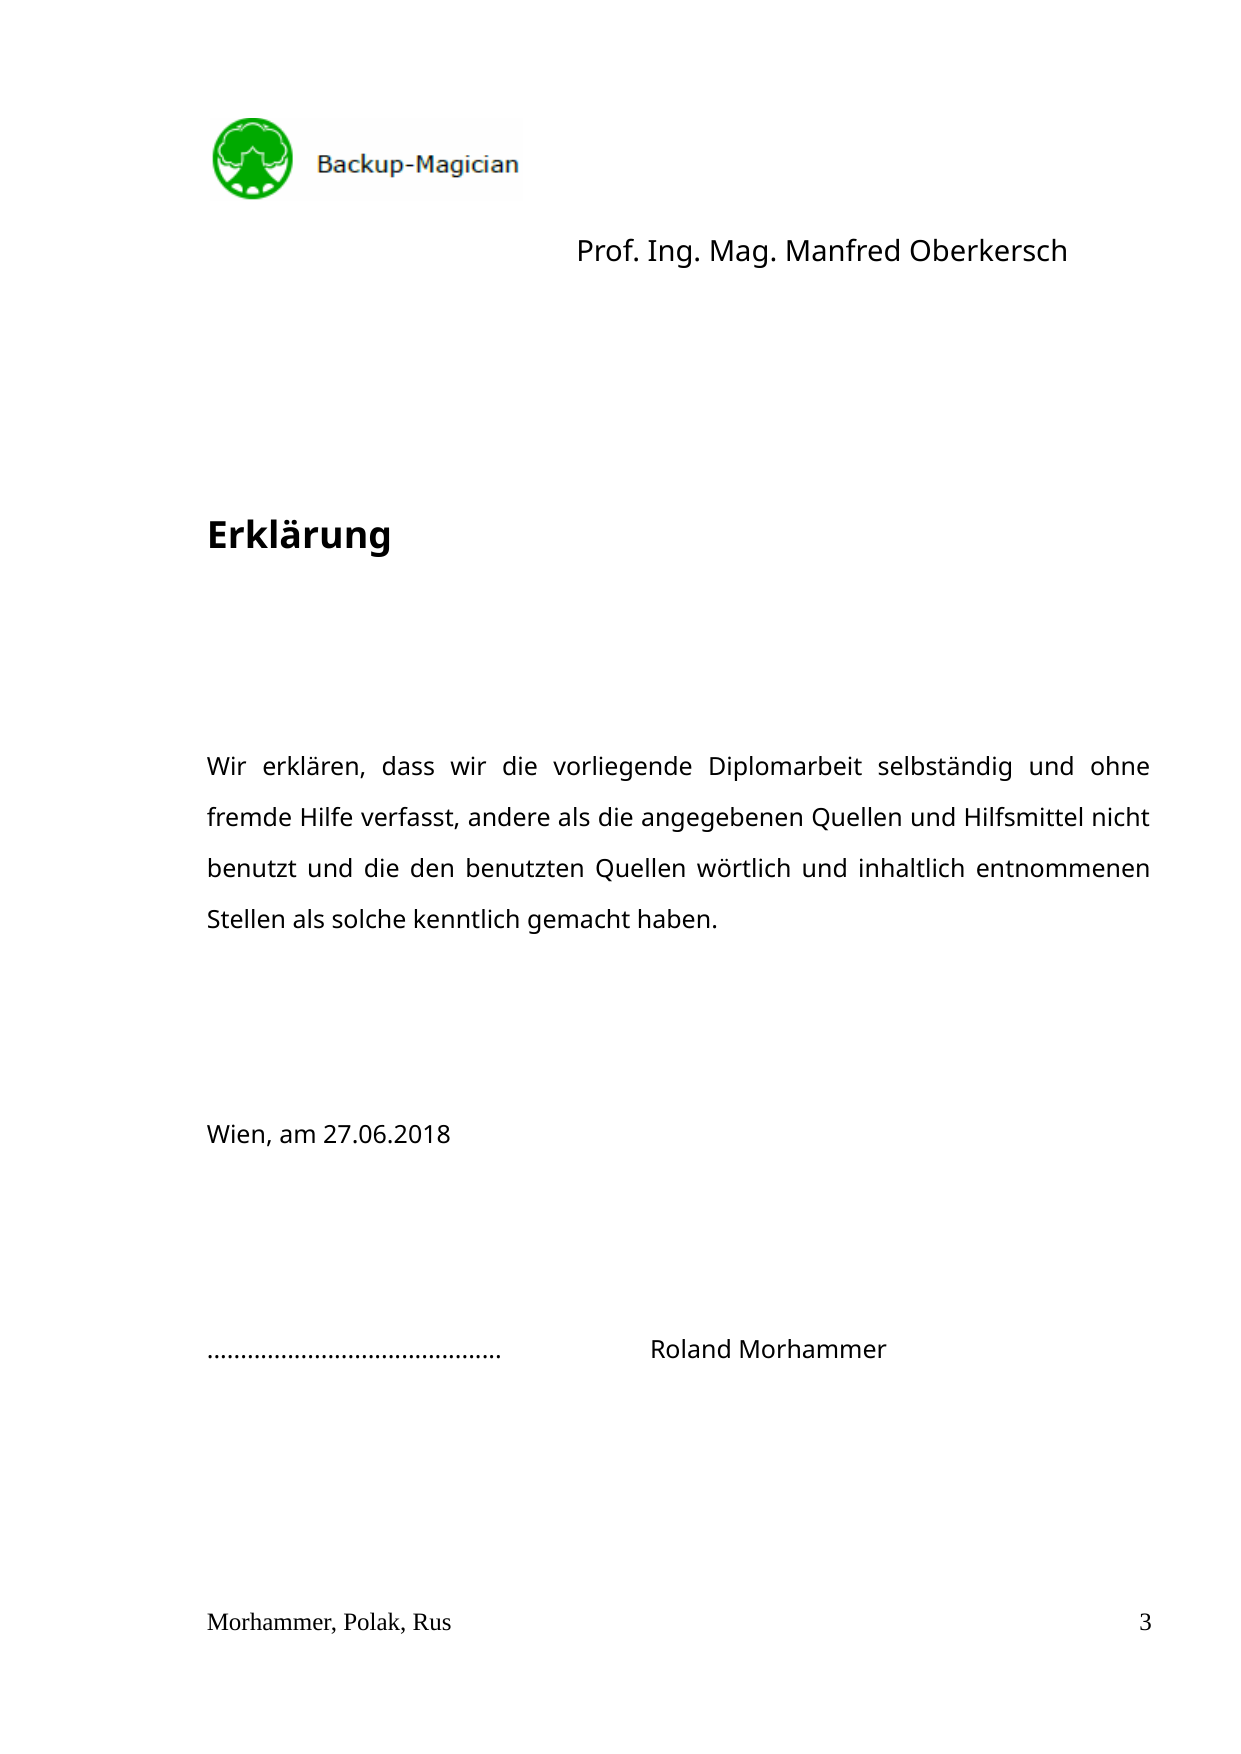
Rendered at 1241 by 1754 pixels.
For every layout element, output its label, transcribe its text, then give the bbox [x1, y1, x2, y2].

text ............................................ Roland Morhammer [207, 1332, 1152, 1366]
text Wien, am 27.06.2018 [207, 1117, 1152, 1151]
text Prof. Ing. Mag. Manfred Oberkersch [207, 230, 1152, 270]
text Wir erklären, dass wir die vorliegende Diplomarbeit selbständig und ohne fremde Hilfe verfasst, andere als die angegebenen Quellen und Hilfsmittel nicht benutzt und die den benutzten Quellen wörtlich und inhaltlich entnommenen Stellen als solche kenntlich gemacht haben. [207, 749, 1152, 936]
picture [210, 118, 523, 201]
text Erklärung [207, 508, 1152, 559]
